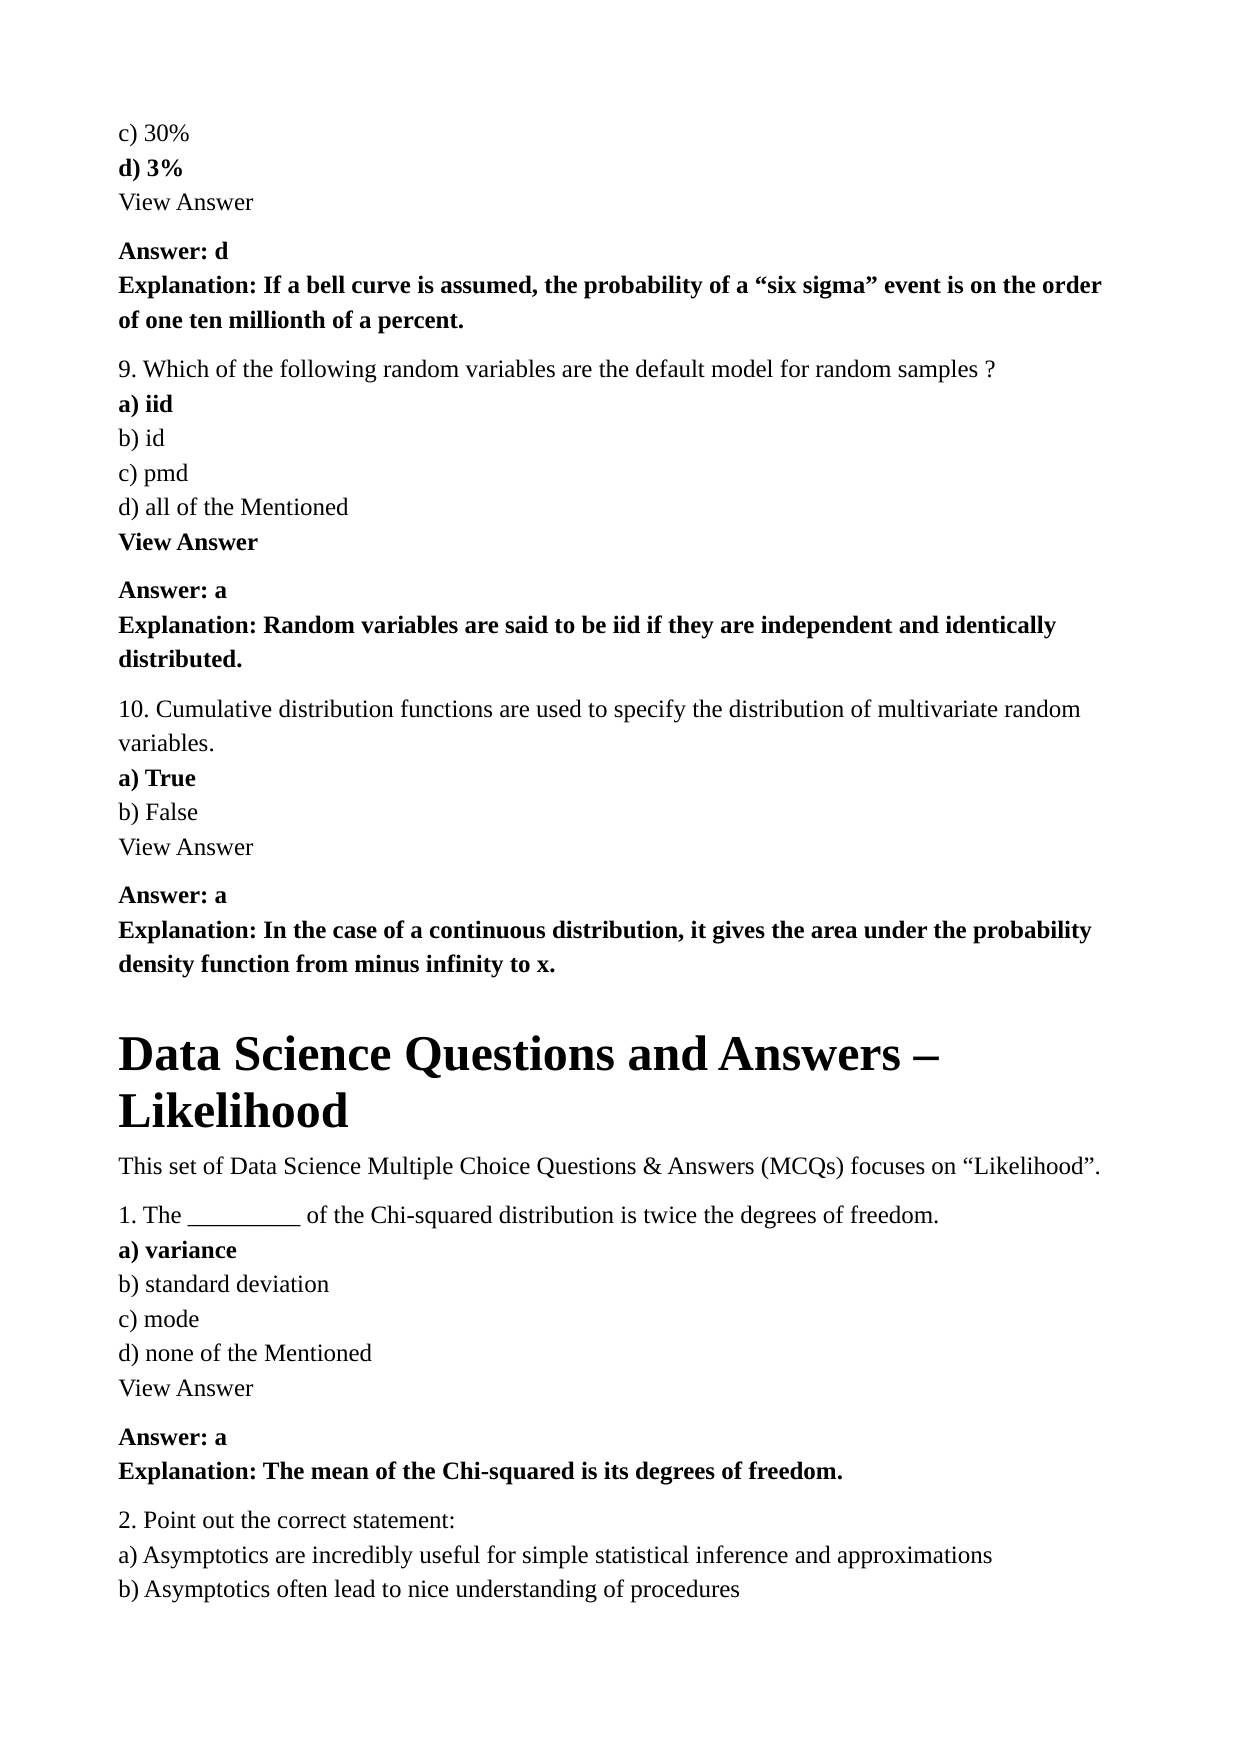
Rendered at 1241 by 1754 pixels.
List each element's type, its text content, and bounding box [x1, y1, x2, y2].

text Answer: a Explanation: Random variables are said to be iid if they are independent and identically distributed. [118, 576, 1122, 673]
subtitle Data Science Questions and Answers – Likelihood [118, 1024, 1122, 1139]
text 9. Which of the following random variables are the default model for random samples ? a) iid b) id c) pmd d) all of the Mentioned View Answer [118, 354, 1122, 555]
text c) 30% d) 3% View Answer [118, 118, 1122, 216]
text 10. Cumulative distribution functions are used to specify the distribution of multivariate random variables. a) True b) False View Answer [118, 694, 1122, 860]
text Answer: a Explanation: In the case of a continuous distribution, it gives the area under the probability density function from minus infinity to x. [118, 881, 1122, 978]
text 1. The _________ of the Chi-squared distribution is twice the degrees of freedom. a) variance b) standard deviation c) mode d) none of the Mentioned View Answer [118, 1200, 1122, 1401]
text Answer: d Explanation: If a bell curve is assumed, the probability of a “six sigma” event is on the order of one ten millionth of a percent. [118, 236, 1122, 334]
text Answer: a Explanation: The mean of the Chi-squared is its degrees of freedom. [118, 1422, 1122, 1485]
text 2. Point out the correct statement: a) Asymptotics are incredibly useful for simple statistical inference and approximations b) Asymptotics often lead to nice understanding of procedures [118, 1505, 1122, 1603]
text This set of Data Science Multiple Choice Questions & Answers (MCQs) focuses on “Likelihood”. [118, 1151, 1122, 1180]
